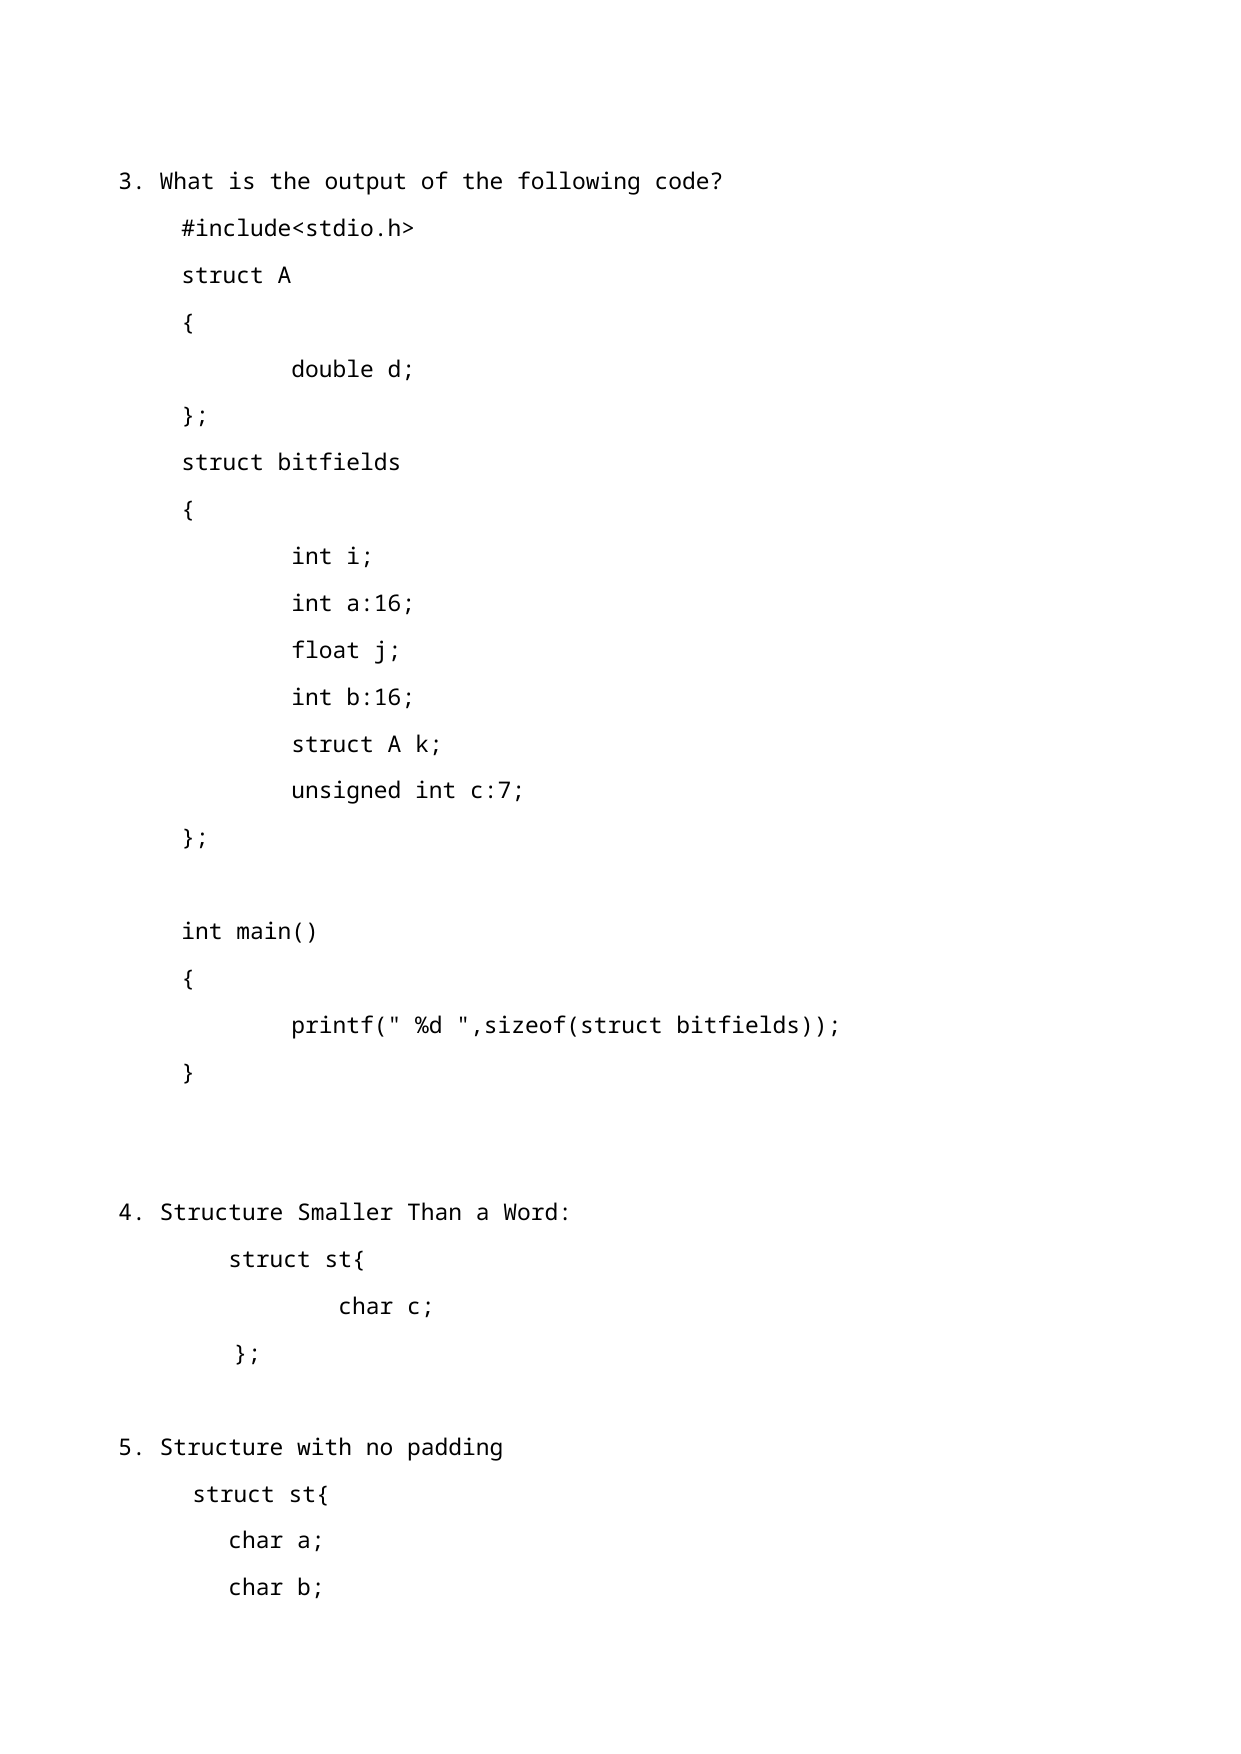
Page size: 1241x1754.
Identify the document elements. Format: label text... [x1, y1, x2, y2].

text unsigned int c:7; [181, 774, 1122, 806]
text char a; [118, 1524, 1122, 1556]
text { [181, 306, 1122, 337]
text { [181, 493, 1122, 524]
text char b; [118, 1571, 1122, 1602]
text }; [181, 399, 1122, 431]
text struct bitfields [181, 446, 1122, 477]
text struct A k; [181, 727, 1122, 759]
text int a:16; [181, 587, 1122, 618]
text int i; [181, 540, 1122, 571]
text int main() [181, 915, 1122, 946]
text printf(" %d ",sizeof(struct bitfields)); [181, 1009, 1122, 1040]
text float j; [181, 634, 1122, 665]
text }; [181, 821, 1122, 852]
text 4. Structure Smaller Than a Word: [118, 1196, 1122, 1227]
text }; [118, 1337, 1122, 1368]
text } [181, 1056, 1122, 1087]
text { [181, 962, 1122, 993]
text #include<stdio.h> [181, 212, 1122, 243]
text struct st{ [118, 1243, 1122, 1274]
text char c; [118, 1290, 1122, 1321]
text 3. What is the output of the following code? [118, 165, 1122, 196]
text int b:16; [181, 681, 1122, 712]
text struct st{ [118, 1477, 1122, 1509]
text 5. Structure with no padding [118, 1431, 1122, 1462]
text double d; [181, 352, 1122, 384]
text struct A [181, 259, 1122, 290]
